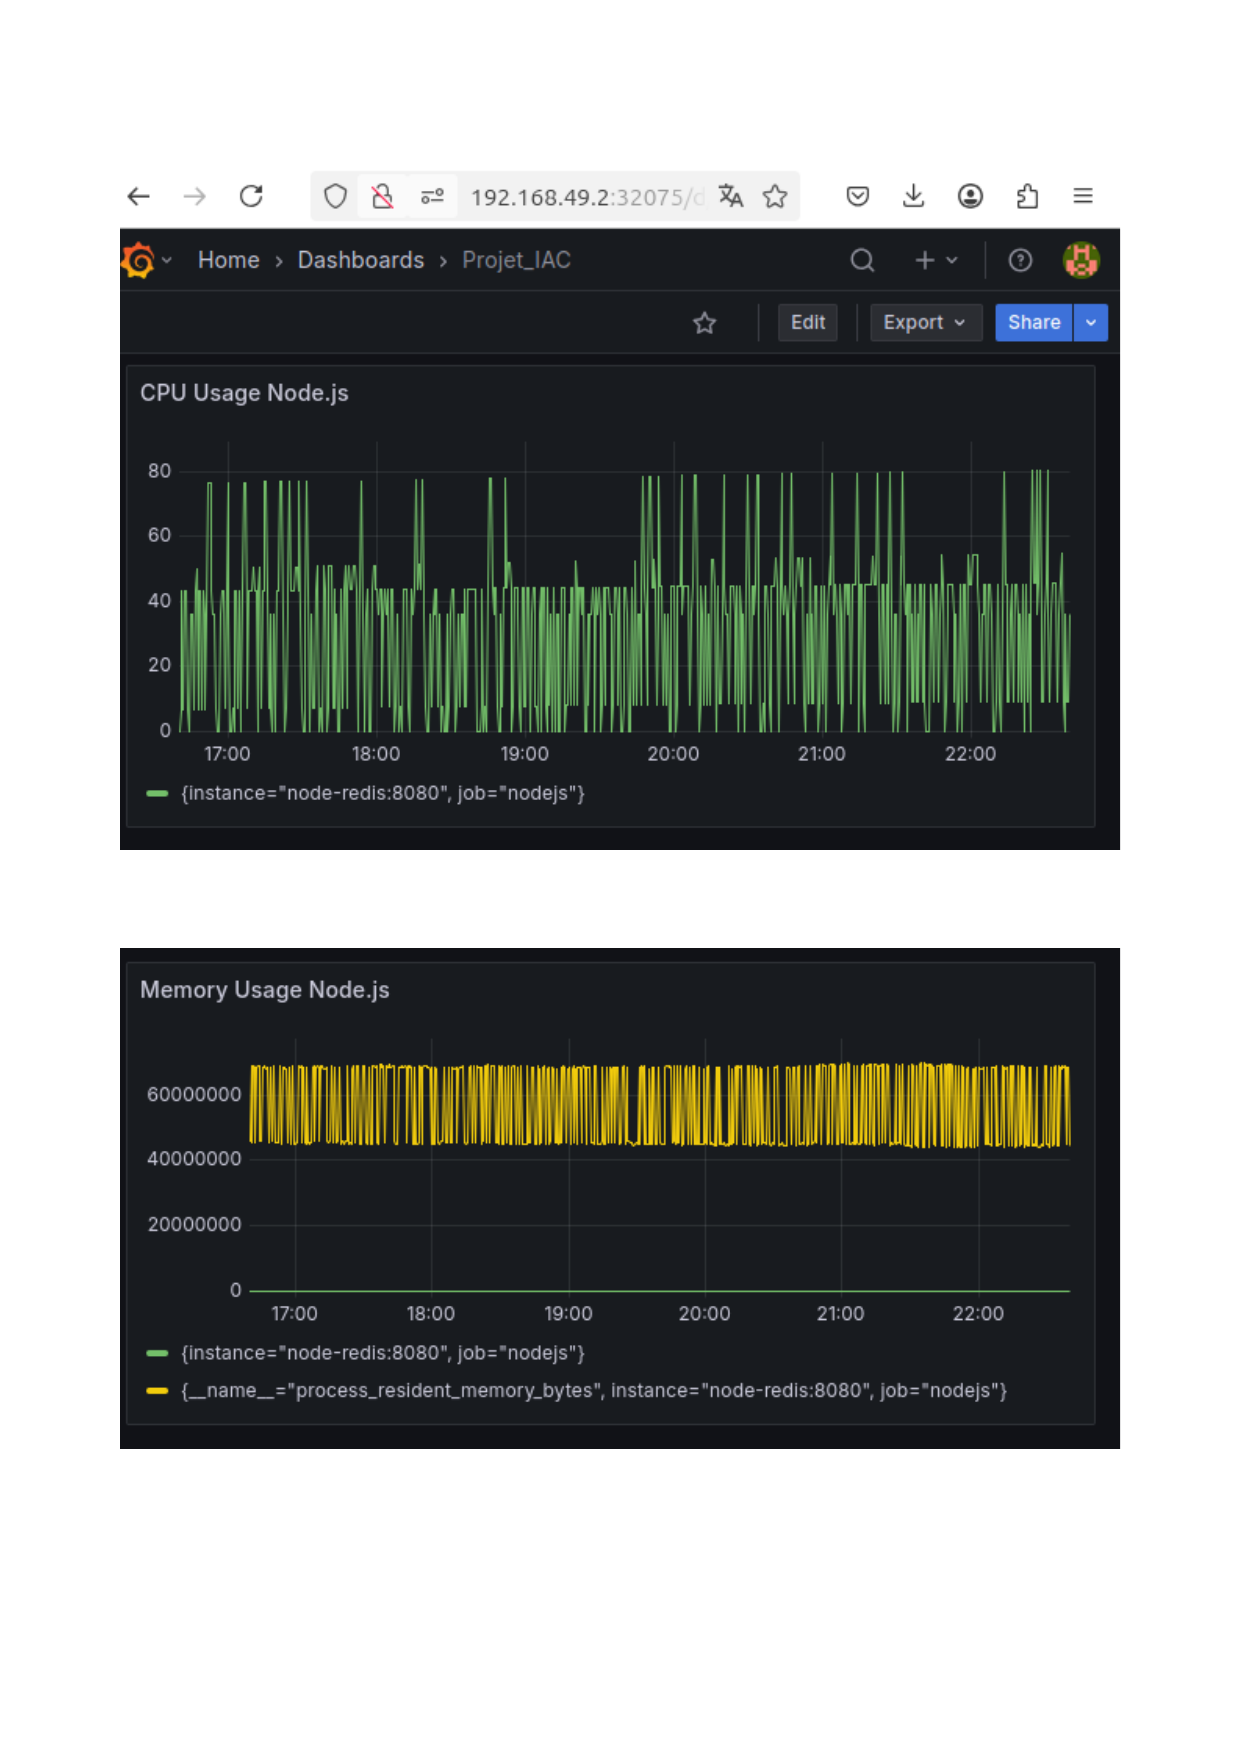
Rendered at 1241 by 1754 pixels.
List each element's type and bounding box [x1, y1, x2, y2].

picture [120, 165, 1121, 850]
picture [120, 948, 1121, 1449]
